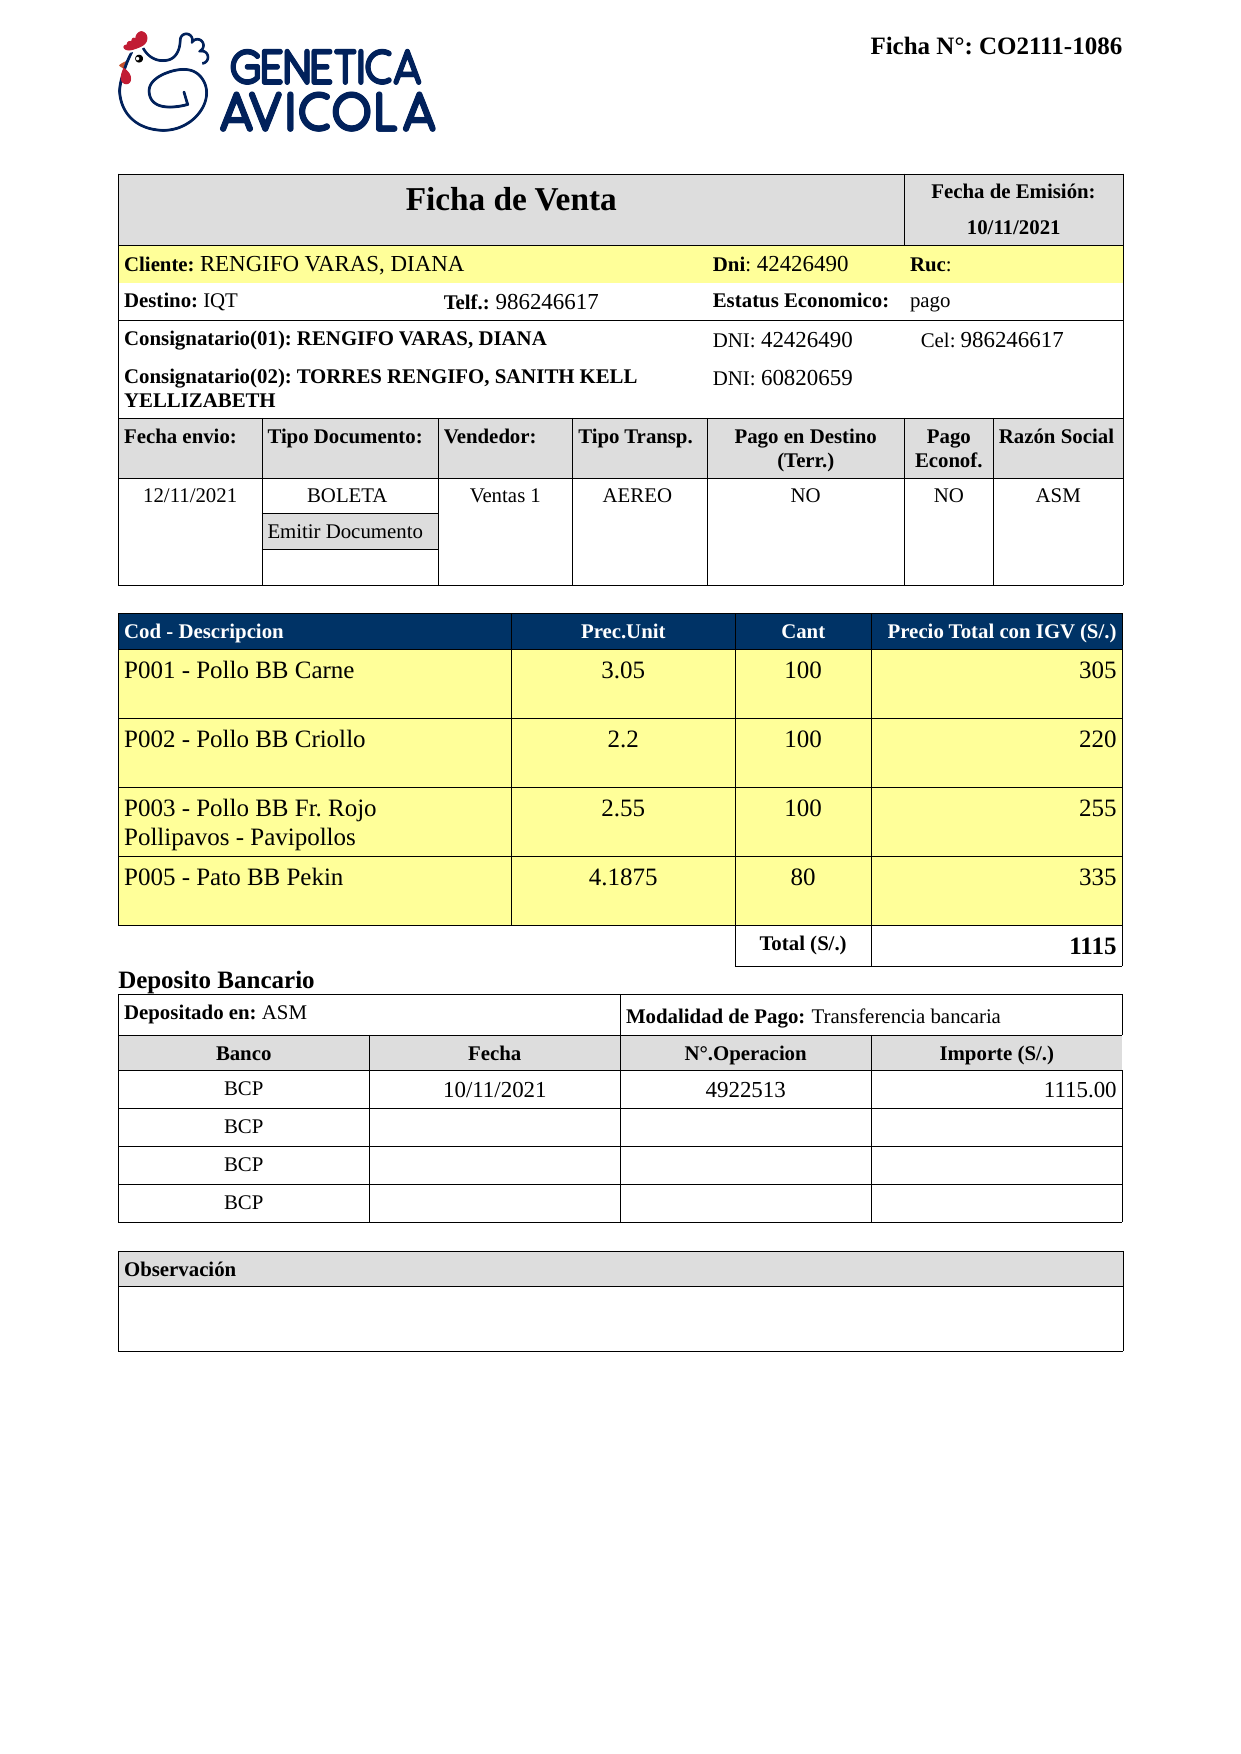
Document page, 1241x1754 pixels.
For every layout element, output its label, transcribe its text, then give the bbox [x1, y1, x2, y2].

table_cell 220 [872, 719, 1122, 787]
table_cell AEREO [573, 479, 707, 584]
table_cell 100 [736, 788, 871, 856]
table_cell [370, 1147, 620, 1184]
table_cell N°.Operacion [621, 1036, 871, 1070]
table_cell 2.55 [512, 788, 735, 856]
table_cell [621, 1109, 871, 1146]
table_cell Ventas 1 [439, 479, 572, 584]
table_cell BCP [119, 1109, 369, 1146]
table_cell 10/11/2021 [905, 209, 1123, 245]
table_header Cant [736, 614, 871, 649]
table_cell Tipo Documento: [263, 419, 438, 478]
table_cell [370, 1109, 620, 1146]
table_cell 335 [872, 857, 1122, 925]
table_cell [872, 1147, 1122, 1184]
table_cell 3.05 [512, 650, 735, 718]
table_cell P005 - Pato BB Pekin [119, 857, 511, 925]
table_header Cod - Descripcion [119, 614, 511, 649]
table_cell NO [708, 479, 904, 584]
table_header Modalidad de Pago: Transferencia bancaria [621, 995, 1122, 1035]
table_cell 10/11/2021 [370, 1071, 620, 1108]
table_cell [263, 550, 438, 584]
table_cell [621, 1147, 871, 1184]
table_cell Pago en Destino (Terr.) [708, 419, 904, 478]
table_cell 80 [736, 857, 871, 925]
table_cell Tipo Transp. [573, 419, 707, 478]
table_cell BCP [119, 1147, 369, 1184]
table_cell [621, 1185, 871, 1222]
table_cell Destino: IQT [119, 283, 438, 320]
table_cell Fecha [370, 1036, 620, 1070]
table_cell Banco [119, 1036, 369, 1070]
table_cell BOLETA [263, 479, 438, 513]
table_cell BCP [119, 1185, 369, 1222]
table_cell 1115 [872, 926, 1122, 966]
table_cell P002 - Pollo BB Criollo [119, 719, 511, 787]
table_header Fecha de Emisión: [905, 175, 1123, 209]
table_cell Fecha envio: [119, 419, 262, 478]
table_cell Vendedor: [439, 419, 572, 478]
table_cell Importe (S/.) [872, 1036, 1122, 1070]
picture [118, 31, 436, 132]
table_cell 1115.00 [872, 1071, 1122, 1108]
table_cell Razón Social [994, 419, 1123, 478]
table_cell [370, 1185, 620, 1222]
table_cell Consignatario(01): RENGIFO VARAS, DIANA [119, 321, 707, 358]
table_header Depositado en: ASM [119, 995, 620, 1035]
table_cell Total (S/.) [736, 926, 871, 966]
table_cell pago [904, 283, 1123, 320]
table_cell Ruc: [904, 246, 1123, 283]
table_cell Dni: 42426490 [707, 246, 904, 283]
table_cell Cel: 986246617 [915, 321, 1123, 358]
table_cell Estatus Economico: [707, 283, 904, 320]
table_cell ASM [994, 479, 1123, 584]
table_cell Cliente: RENGIFO VARAS, DIANA [119, 246, 707, 283]
table_header Observación [119, 1252, 1123, 1286]
table_cell P003 - Pollo BB Fr. Rojo Pollipavos - Pavipollos [119, 788, 511, 856]
table_header Ficha de Venta [119, 175, 904, 245]
table_cell 4922513 [621, 1071, 871, 1108]
table_cell [119, 1287, 1123, 1351]
table_cell [118, 926, 511, 966]
table_cell 255 [872, 788, 1122, 856]
table_cell 12/11/2021 [119, 479, 262, 584]
table_cell 4.1875 [512, 857, 735, 925]
table_cell 100 [736, 719, 871, 787]
table_cell 305 [872, 650, 1122, 718]
table_cell Emitir Documento [263, 514, 438, 549]
table_cell [511, 926, 735, 966]
table_cell [872, 1185, 1122, 1222]
table_header Precio Total con IGV (S/.) [872, 614, 1122, 649]
table_cell Telf.: 986246617 [438, 283, 707, 320]
table_cell DNI: 60820659 [707, 358, 1123, 418]
table_cell 100 [736, 650, 871, 718]
table_header Prec.Unit [512, 614, 735, 649]
table_cell NO [905, 479, 993, 584]
table_cell [872, 1109, 1122, 1146]
table_cell 2.2 [512, 719, 735, 787]
table_cell Pago Econof. [905, 419, 993, 478]
table_cell DNI: 42426490 [707, 321, 915, 358]
table_cell BCP [119, 1071, 369, 1108]
text Deposito Bancario [118, 966, 1122, 994]
table_cell P001 - Pollo BB Carne [119, 650, 511, 718]
table_cell Consignatario(02): TORRES RENGIFO, SANITH KELL YELLIZABETH [119, 358, 707, 418]
